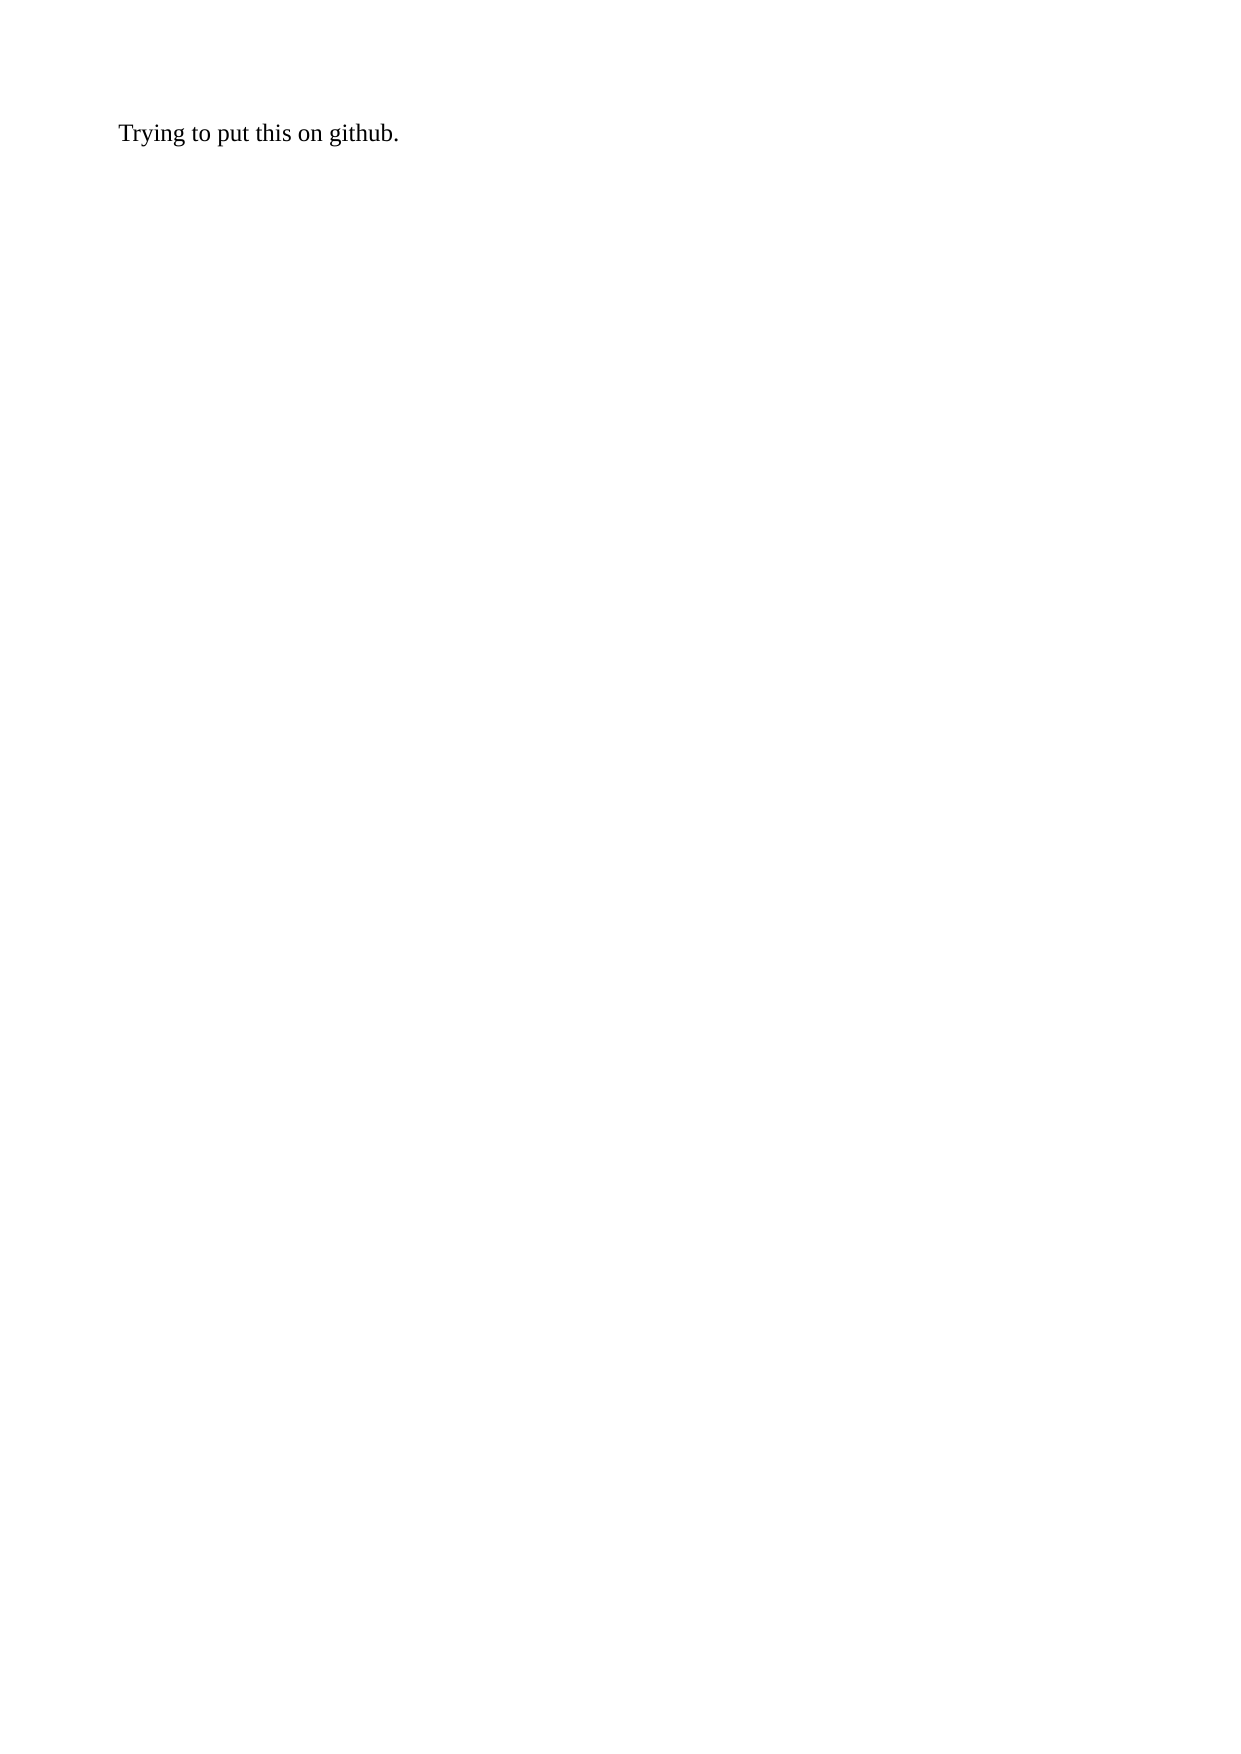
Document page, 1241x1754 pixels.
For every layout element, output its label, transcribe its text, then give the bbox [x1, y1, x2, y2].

text Trying to put this on github. [118, 118, 1122, 147]
